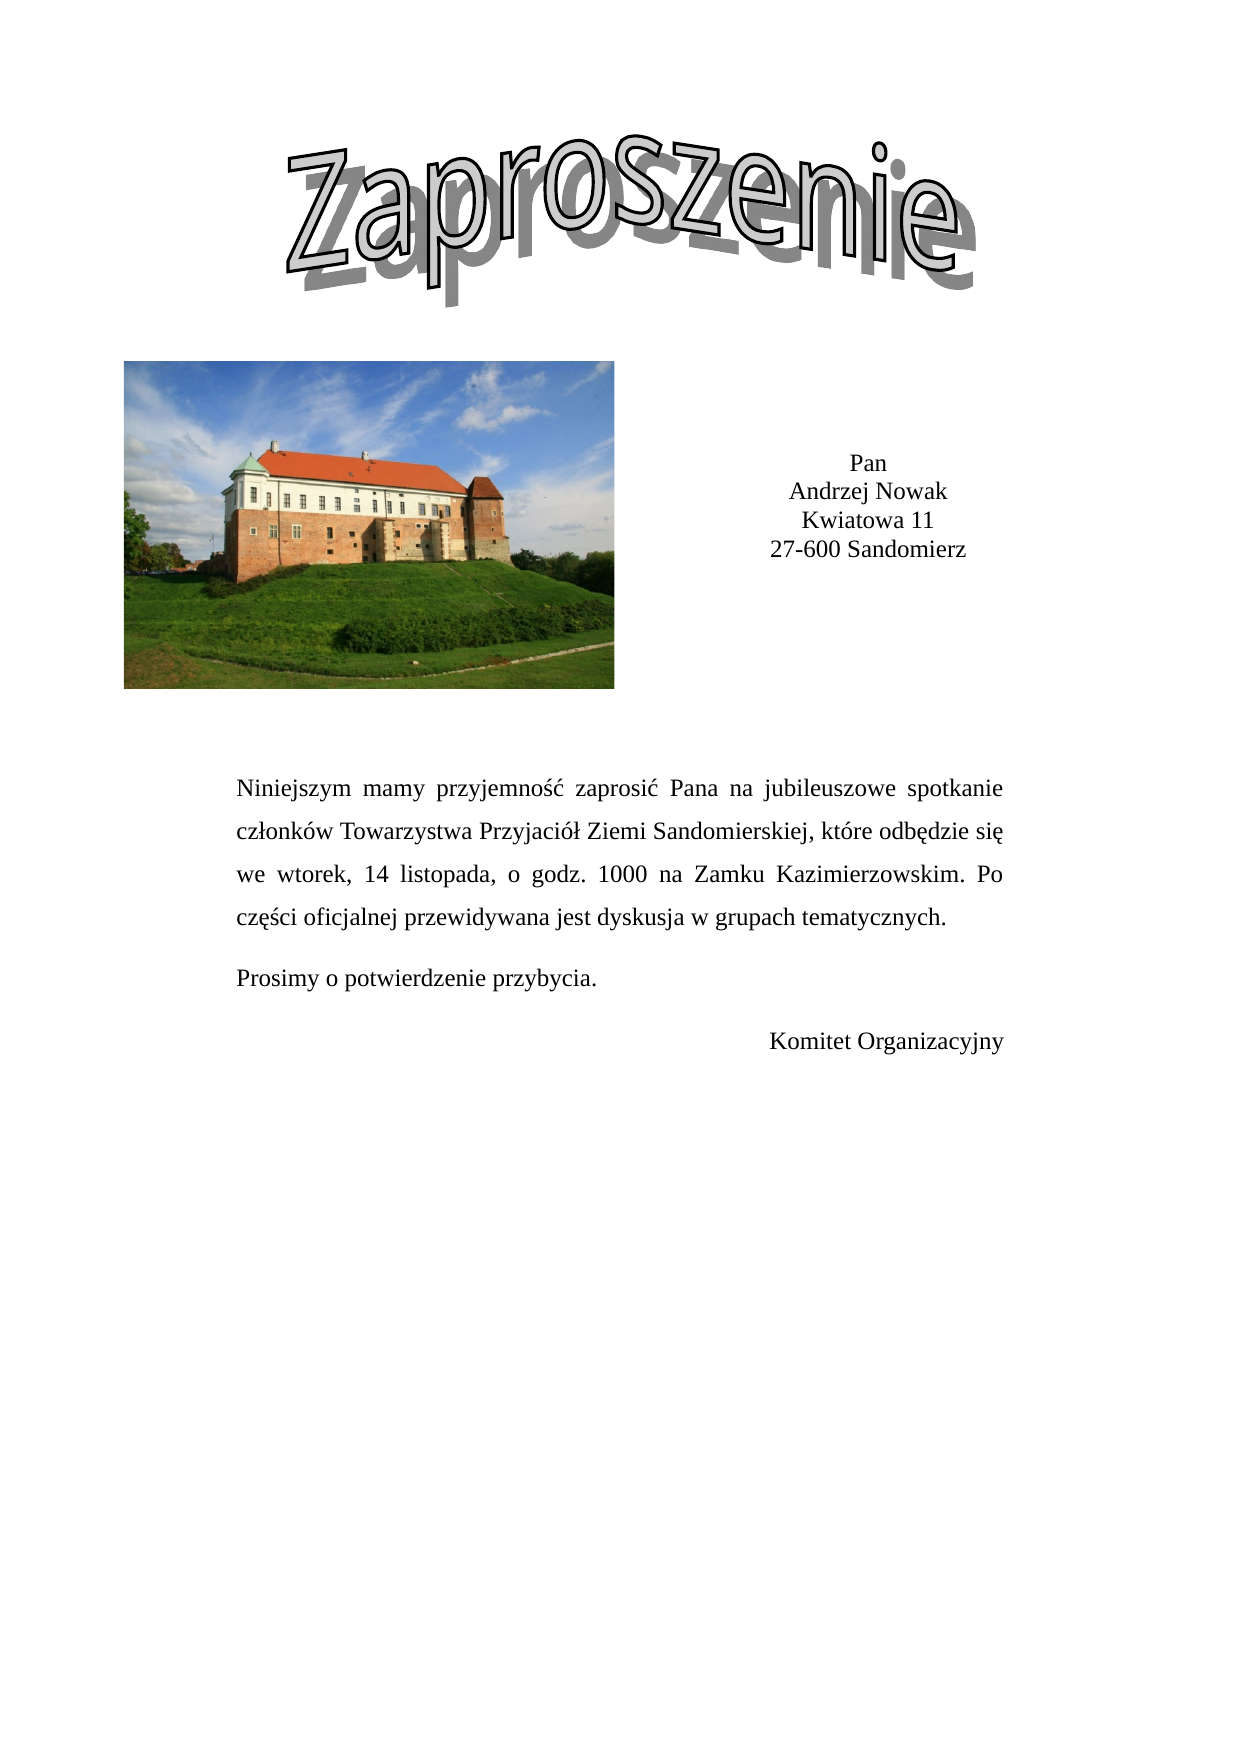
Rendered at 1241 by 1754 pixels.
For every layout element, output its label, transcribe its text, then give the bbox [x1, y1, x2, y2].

text Komitet Organizacyjny [236, 1026, 1004, 1055]
text Pan [647, 448, 1089, 476]
picture [123, 361, 615, 689]
text Andrzej Nowak [647, 476, 1089, 505]
text 27-600 Sandomierz [647, 534, 1089, 563]
table_header [620, 349, 1122, 737]
text Kwiatowa 11 [647, 505, 1089, 534]
text Niniejszym mamy przyjemność zaprosić Pana na jubileuszowe spotkanie członków Towarzystwa Przyjaciół Ziemi Sandomierskiej, które odbędzie się we wtorek, 14 listopada, o godz. 1000 na Zamku Kazimierzowskim. Po części oficjalnej przewidywana jest dyskusja w grupach tematycznych. [236, 773, 1004, 931]
text Prosimy o potwierdzenie przybycia. [236, 963, 1004, 992]
table_header [118, 349, 620, 737]
